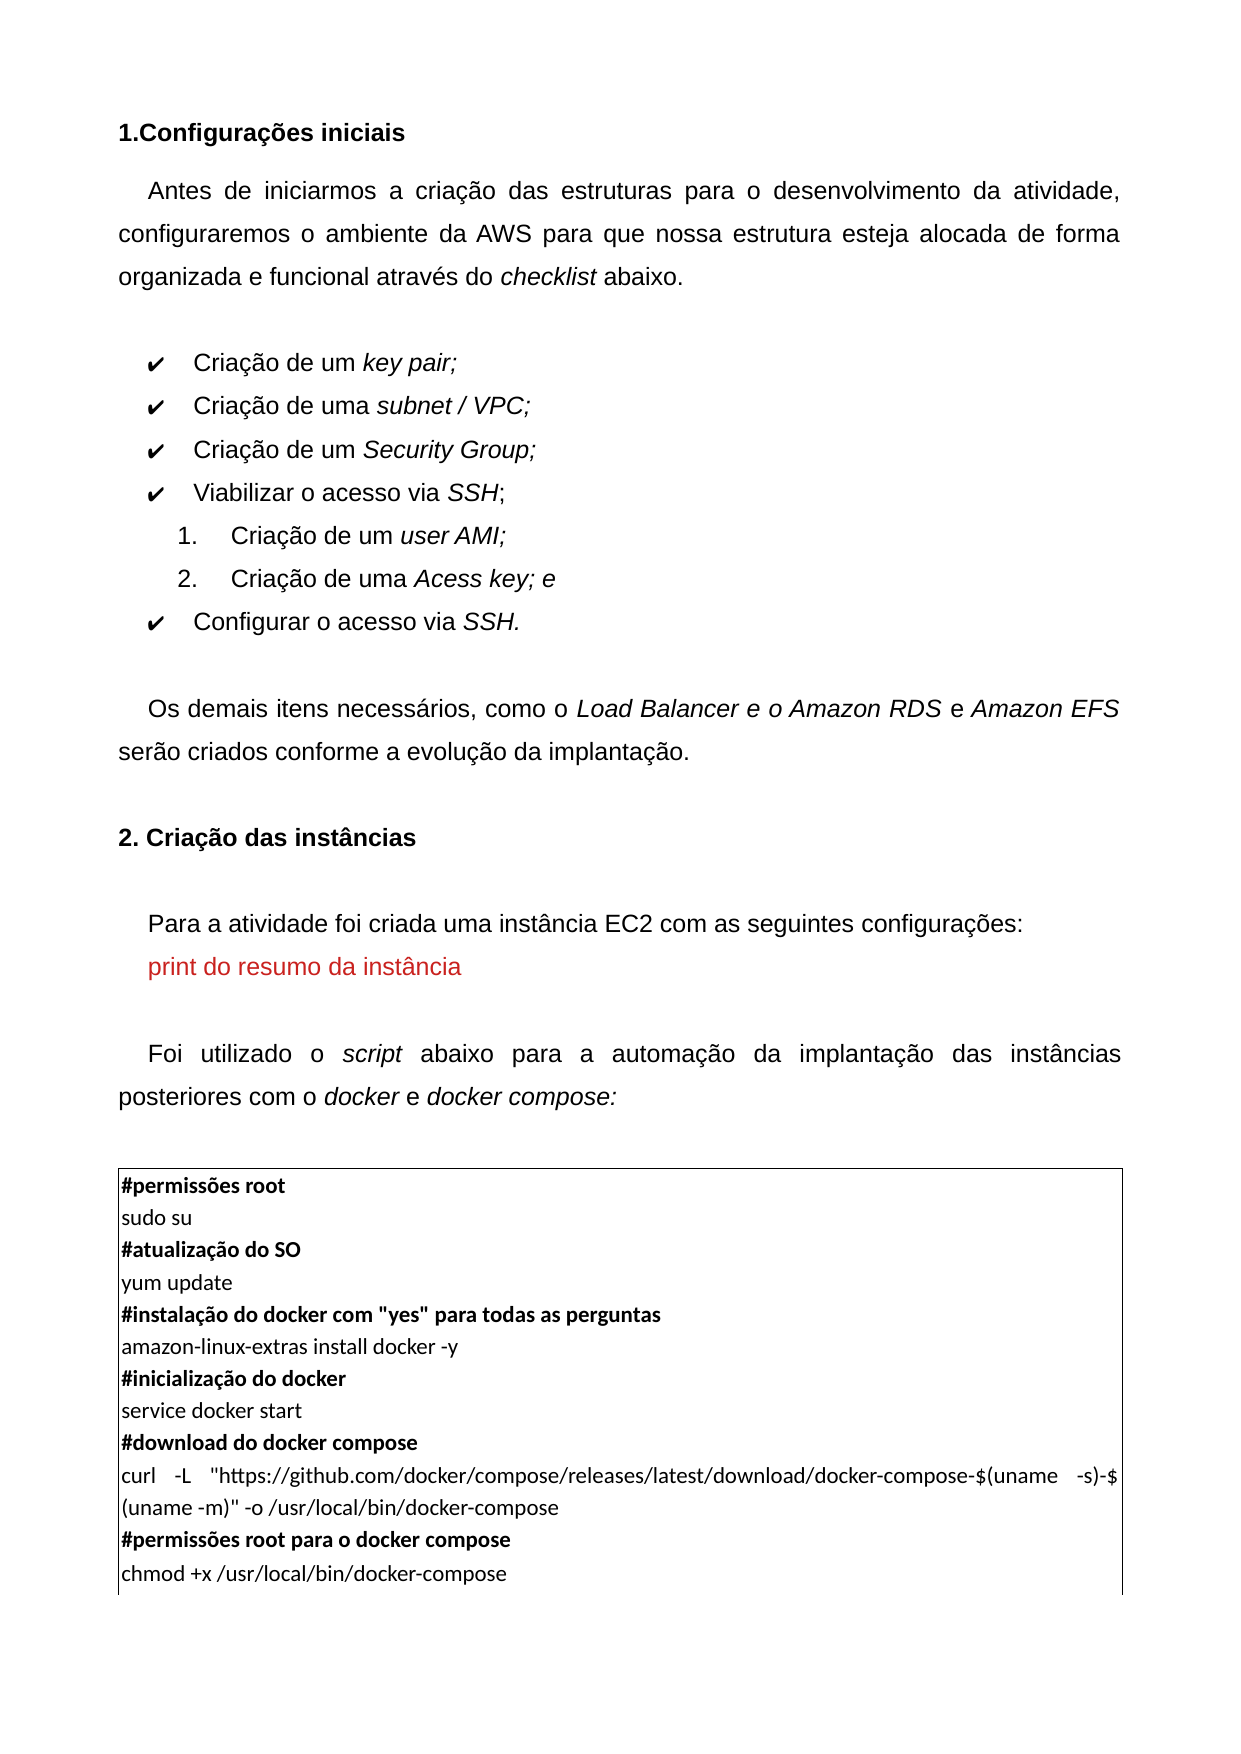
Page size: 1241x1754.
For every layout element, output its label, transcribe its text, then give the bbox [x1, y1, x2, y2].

text Os demais itens necessários, como o Load Balancer e o Amazon RDS e Amazon EFS serão criados conforme a evolução da implantação. [118, 694, 1122, 766]
text Foi utilizado o script abaixo para a automação da implantação das instâncias posteriores com o docker e docker compose: [118, 1039, 1122, 1111]
text Antes de iniciarmos a criação das estruturas para o desenvolvimento da atividade, configuraremos o ambiente da AWS para que nossa estrutura esteja alocada de forma organizada e funcional através do checklist abaixo. [118, 176, 1122, 291]
text print do resumo da instância [118, 952, 1122, 981]
list Criação de um key pair; [118, 348, 1122, 377]
list Configurar o acesso via SSH. [118, 607, 1122, 636]
list Criação de um user AMI; [148, 521, 1122, 550]
list Criação de uma Acess key; e [148, 564, 1122, 593]
text 1.Configurações iniciais [118, 118, 1122, 147]
text Para a atividade foi criada uma instância EC2 com as seguintes configurações: [118, 909, 1122, 938]
list Criação de um Security Group; [118, 434, 1122, 463]
table_header #permissões root sudo su #atualização do SO yum update #instalação do docker com "yes" para todas as perguntas amazon-linux-extras install docker -y #inicialização do docker service docker start #download do docker compose curl -L "https://github.com/docker/compose/releases/latest/download/docker-compose-$(uname -s)-$(uname -m)" -o /usr/local/bin/docker-compose #permissões root para o docker compose chmod +x /usr/local/bin/docker-compose [119, 1169, 1122, 1595]
list Viabilizar o acesso via SSH; [118, 478, 1122, 507]
list Criação de uma subnet / VPC; [118, 391, 1122, 420]
text 2. Criação das instâncias [118, 823, 1122, 852]
